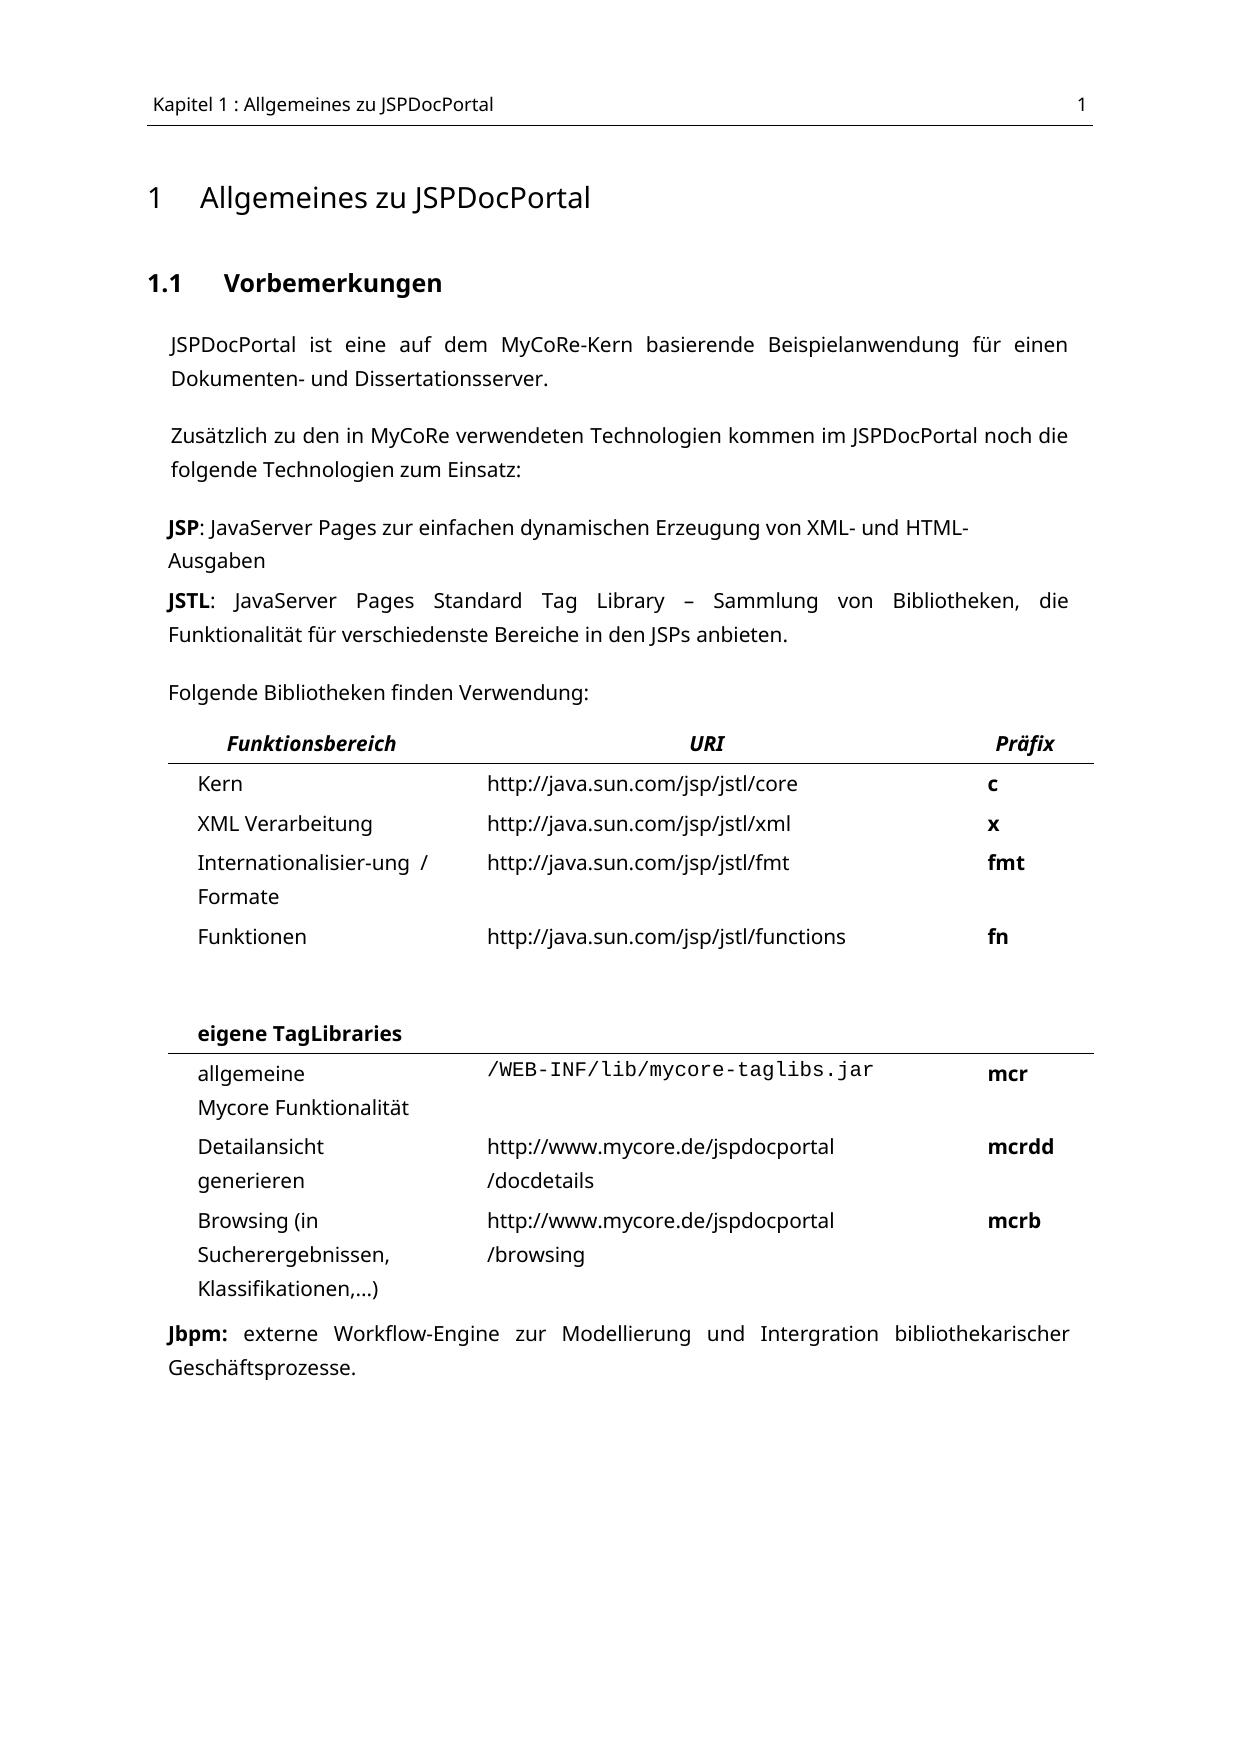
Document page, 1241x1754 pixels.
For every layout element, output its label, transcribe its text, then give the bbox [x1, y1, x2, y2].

table_cell [458, 956, 958, 1053]
table_header Funktionsbereich [168, 724, 457, 763]
text Zusätzlich zu den in MyCoRe verwendeten Technologien kommen im JSPDocPortal noch die folgende Technologien zum Einsatz: [171, 422, 1069, 484]
table_cell Kern [168, 764, 457, 803]
table_cell fn [958, 916, 1094, 956]
table_cell fmt [958, 843, 1094, 916]
table_cell x [958, 803, 1094, 843]
table_header JSP: JavaServer Pages zur einfachen dynamischen Erzeugung von XML- und HTML- Ausgaben [168, 501, 1094, 575]
subtitle Vorbemerkungen [147, 266, 1092, 300]
table_header URI [458, 724, 958, 763]
table_cell mcrdd [958, 1127, 1094, 1200]
table_cell Browsing (in Sucherergebnissen, Klassifikationen,...) [168, 1200, 457, 1308]
table_cell http://java.sun.com/jsp/jstl/functions [458, 916, 958, 956]
table_cell mcr [958, 1054, 1094, 1127]
text JSPDocPortal ist eine auf dem MyCoRe-Kern basierende Beispielanwendung für einen Dokumenten- und Dissertationsserver. [171, 330, 1069, 392]
table_cell c [958, 764, 1094, 803]
table_cell http://java.sun.com/jsp/jstl/fmt [458, 843, 958, 916]
table_cell Internationalisier-ung / Formate [168, 843, 457, 916]
table_cell http://www.mycore.de/jspdocportal /browsing [458, 1200, 958, 1308]
table_cell Funktionen [168, 916, 457, 956]
table_cell allgemeine Mycore Funktionalität [168, 1054, 457, 1127]
table_cell http://java.sun.com/jsp/jstl/xml [458, 803, 958, 843]
table_cell http://www.mycore.de/jspdocportal /docdetails [458, 1127, 958, 1200]
table_cell Detailansicht generieren [168, 1127, 457, 1200]
table_cell eigene TagLibraries [168, 956, 457, 1053]
table_cell XML Verarbeitung [168, 803, 457, 843]
table_cell mcrb [958, 1200, 1094, 1308]
table_cell Jbpm: externe Workflow-Engine zur Modellierung und Intergration bibliothekarischer Geschäftsprozesse. [168, 1308, 1094, 1382]
table_cell JSTL: JavaServer Pages Standard Tag Library – Sammlung von Bibliotheken, die Funktionalität für verschiedenste Bereiche in den JSPs anbieten. Folgende Bibliotheken finden Verwendung: [168, 575, 1094, 763]
table_cell [958, 956, 1094, 1053]
subtitle Allgemeines zu JSPDocPortal [147, 177, 1092, 217]
table_header Präfix [958, 724, 1094, 763]
table_cell http://java.sun.com/jsp/jstl/core [458, 764, 958, 803]
table_cell /WEB-INF/lib/mycore-taglibs.jar [458, 1054, 958, 1127]
